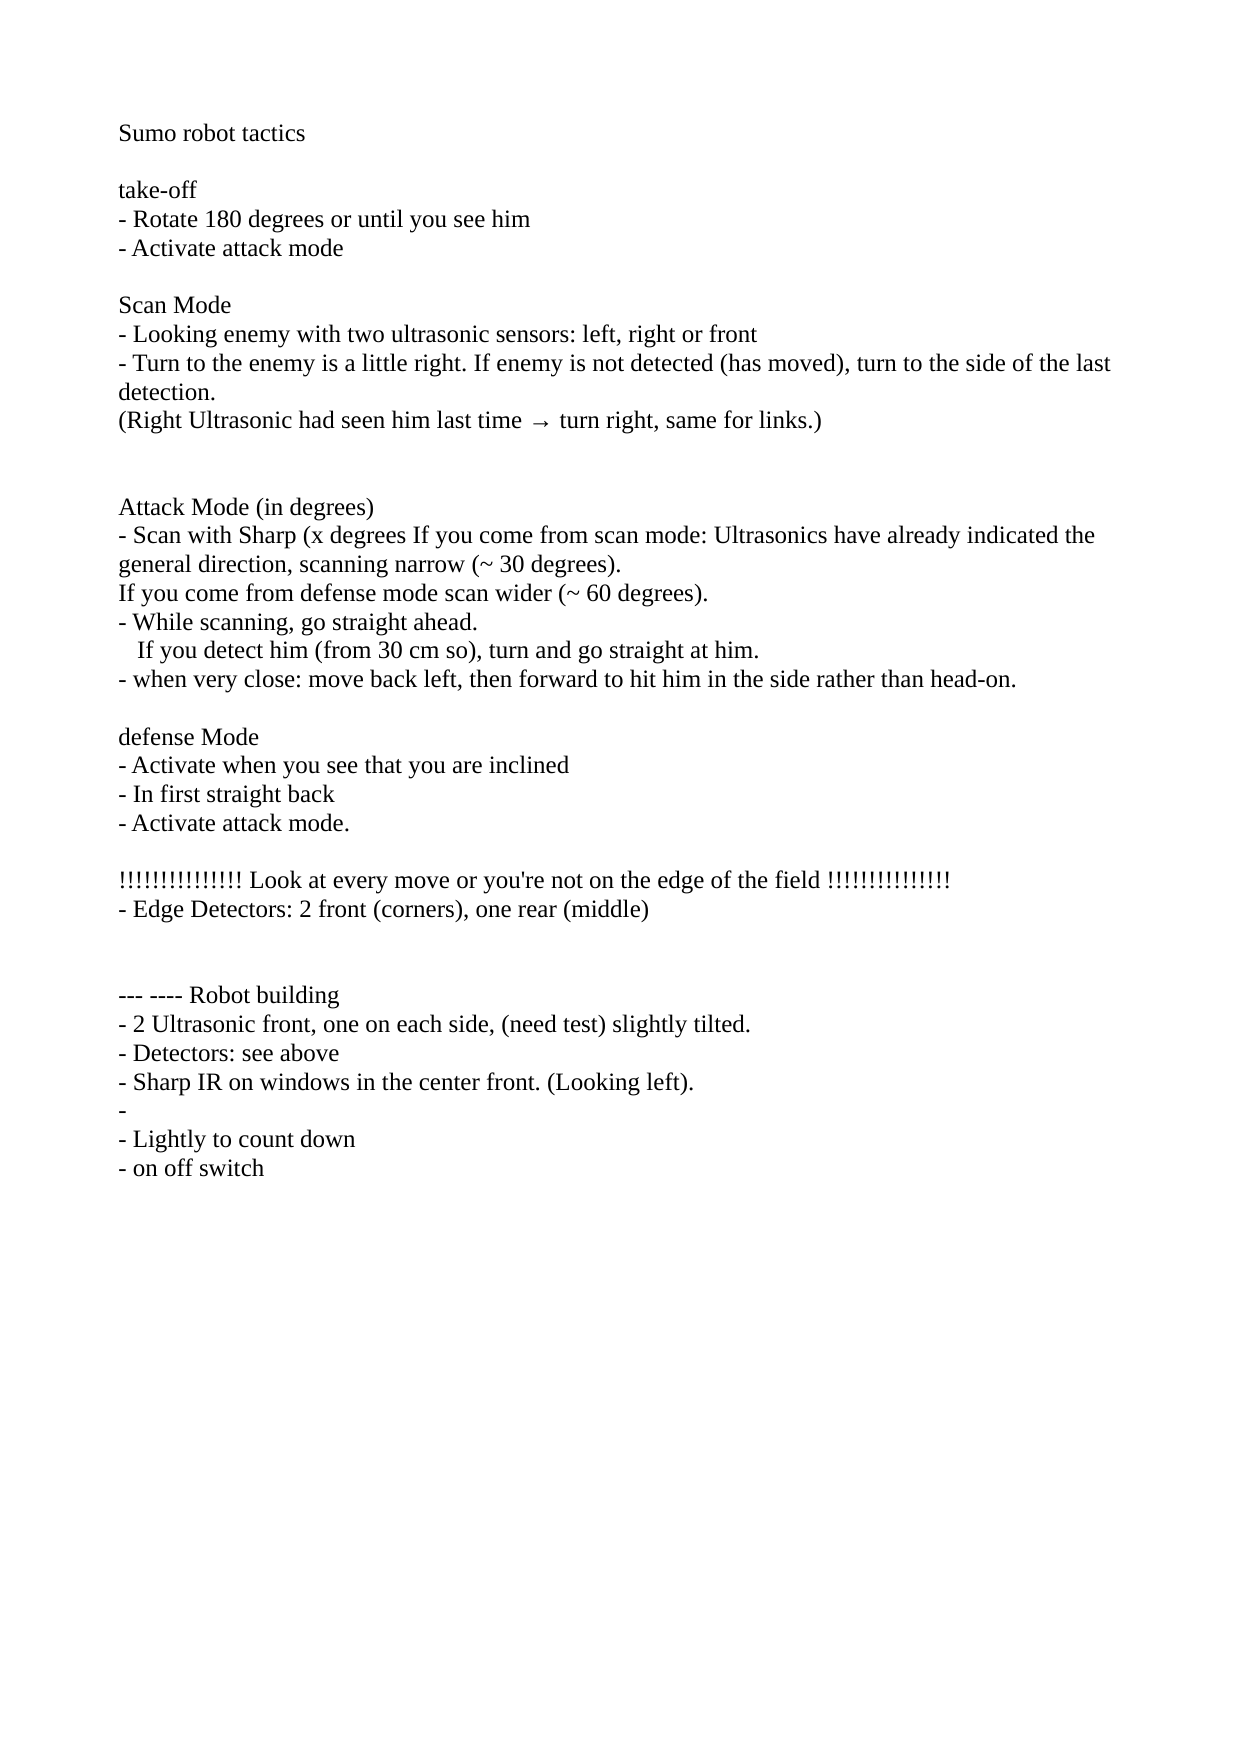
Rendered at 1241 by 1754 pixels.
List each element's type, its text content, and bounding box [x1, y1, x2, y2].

text --- ---- Robot building - 2 Ultrasonic front, one on each side, (need test) slightly tilted. - Detectors: see above - Sharp IR on windows in the center front. (Looking left). - - Lightly to count down - on off switch [118, 923, 1122, 1182]
text Sumo robot tactics take-off - Rotate 180 degrees or until you see him - Activate attack mode Scan Mode - Looking enemy with two ultrasonic sensors: left, right or front - Turn to the enemy is a little right. If enemy is not detected (has moved), turn to the side of the last detection. (Right Ultrasonic had seen him last time → turn right, same for links.) Attack Mode (in degrees) - Scan with Sharp (x degrees If you come from scan mode: Ultrasonics have already indicated the general direction, scanning narrow (~ 30 degrees). If you come from defense mode scan wider (~ 60 degrees). - While scanning, go straight ahead. If you detect him (from 30 cm so), turn and go straight at him. - when very close: move back left, then forward to hit him in the side rather than head-on. defense Mode - Activate when you see that you are inclined - In first straight back - Activate attack mode. !!!!!!!!!!!!!!! Look at every move or you're not on the edge of the field !!!!!!!!!!!!!!! - Edge Detectors: 2 front (corners), one rear (middle) [118, 118, 1122, 923]
